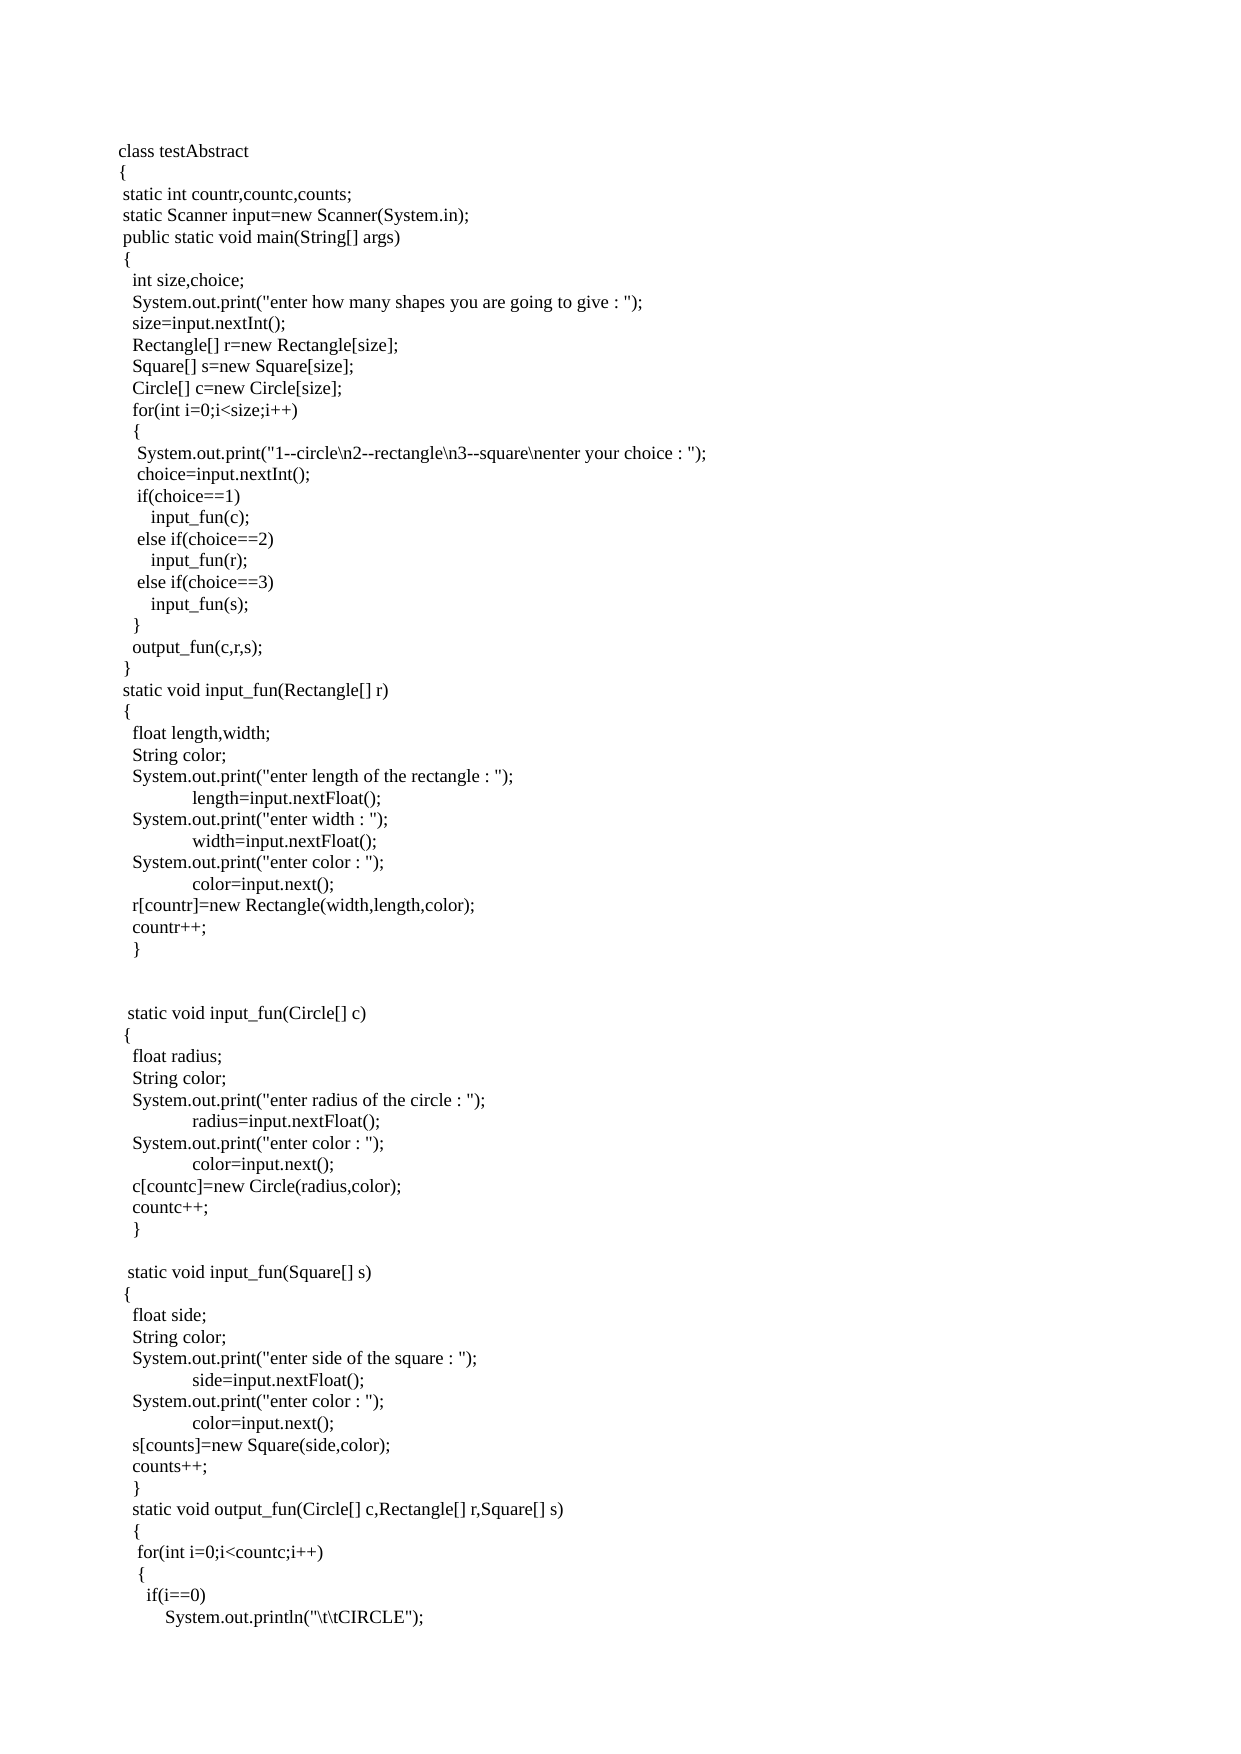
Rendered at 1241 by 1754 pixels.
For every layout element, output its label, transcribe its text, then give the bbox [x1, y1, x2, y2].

text System.out.print("enter how many shapes you are going to give : "); [118, 291, 1122, 312]
text { [118, 420, 1122, 442]
text r[countr]=new Rectangle(width,length,color); [118, 894, 1122, 916]
text length=input.nextFloat(); [118, 787, 1122, 808]
text { [118, 700, 1122, 722]
text System.out.print("enter length of the rectangle : "); [118, 765, 1122, 787]
text class testAbstract [118, 140, 1122, 161]
text countc++; [118, 1196, 1122, 1218]
text System.out.print("enter color : "); [118, 851, 1122, 873]
text static void input_fun(Square[] s) [118, 1261, 1122, 1282]
text static void input_fun(Circle[] c) [118, 1002, 1122, 1024]
text float length,width; [118, 722, 1122, 743]
text int size,choice; [118, 269, 1122, 291]
text width=input.nextFloat(); [118, 830, 1122, 851]
text for(int i=0;i<size;i++) [118, 398, 1122, 420]
text color=input.next(); [118, 1412, 1122, 1433]
text float side; [118, 1304, 1122, 1326]
text { [118, 1024, 1122, 1045]
text static int countr,countc,counts; [118, 183, 1122, 204]
text c[countc]=new Circle(radius,color); [118, 1175, 1122, 1196]
text Rectangle[] r=new Rectangle[size]; [118, 334, 1122, 355]
text radius=input.nextFloat(); [118, 1110, 1122, 1132]
text System.out.print("enter radius of the circle : "); [118, 1088, 1122, 1110]
text } [118, 937, 1122, 959]
text { [118, 247, 1122, 269]
text else if(choice==2) [118, 528, 1122, 549]
text for(int i=0;i<countc;i++) [118, 1541, 1122, 1563]
text String color; [118, 1067, 1122, 1088]
text choice=input.nextInt(); [118, 463, 1122, 485]
text input_fun(s); [118, 592, 1122, 614]
text public static void main(String[] args) [118, 226, 1122, 247]
text { [118, 1563, 1122, 1584]
text output_fun(c,r,s); [118, 636, 1122, 657]
text static void output_fun(Circle[] c,Rectangle[] r,Square[] s) [118, 1498, 1122, 1520]
text { [118, 161, 1122, 183]
text String color; [118, 1326, 1122, 1347]
text counts++; [118, 1455, 1122, 1477]
text { [118, 1520, 1122, 1541]
text } [118, 1477, 1122, 1498]
text input_fun(r); [118, 549, 1122, 571]
text Square[] s=new Square[size]; [118, 355, 1122, 377]
text countr++; [118, 916, 1122, 937]
text System.out.println("\t\tCIRCLE"); [118, 1606, 1122, 1627]
text System.out.print("enter color : "); [118, 1390, 1122, 1412]
text { [118, 1282, 1122, 1304]
text if(choice==1) [118, 485, 1122, 506]
text input_fun(c); [118, 506, 1122, 528]
text float radius; [118, 1045, 1122, 1067]
text System.out.print("enter width : "); [118, 808, 1122, 830]
text s[counts]=new Square(side,color); [118, 1433, 1122, 1455]
text } [118, 614, 1122, 636]
text else if(choice==3) [118, 571, 1122, 592]
text color=input.next(); [118, 1153, 1122, 1175]
text System.out.print("1--circle\n2--rectangle\n3--square\nenter your choice : "); [118, 442, 1122, 463]
text static Scanner input=new Scanner(System.in); [118, 204, 1122, 226]
text size=input.nextInt(); [118, 312, 1122, 334]
text if(i==0) [118, 1584, 1122, 1606]
text } [118, 657, 1122, 679]
text String color; [118, 743, 1122, 765]
text System.out.print("enter side of the square : "); [118, 1347, 1122, 1369]
text System.out.print("enter color : "); [118, 1132, 1122, 1153]
text } [118, 1218, 1122, 1239]
text Circle[] c=new Circle[size]; [118, 377, 1122, 398]
text static void input_fun(Rectangle[] r) [118, 679, 1122, 700]
text color=input.next(); [118, 873, 1122, 894]
text side=input.nextFloat(); [118, 1369, 1122, 1390]
